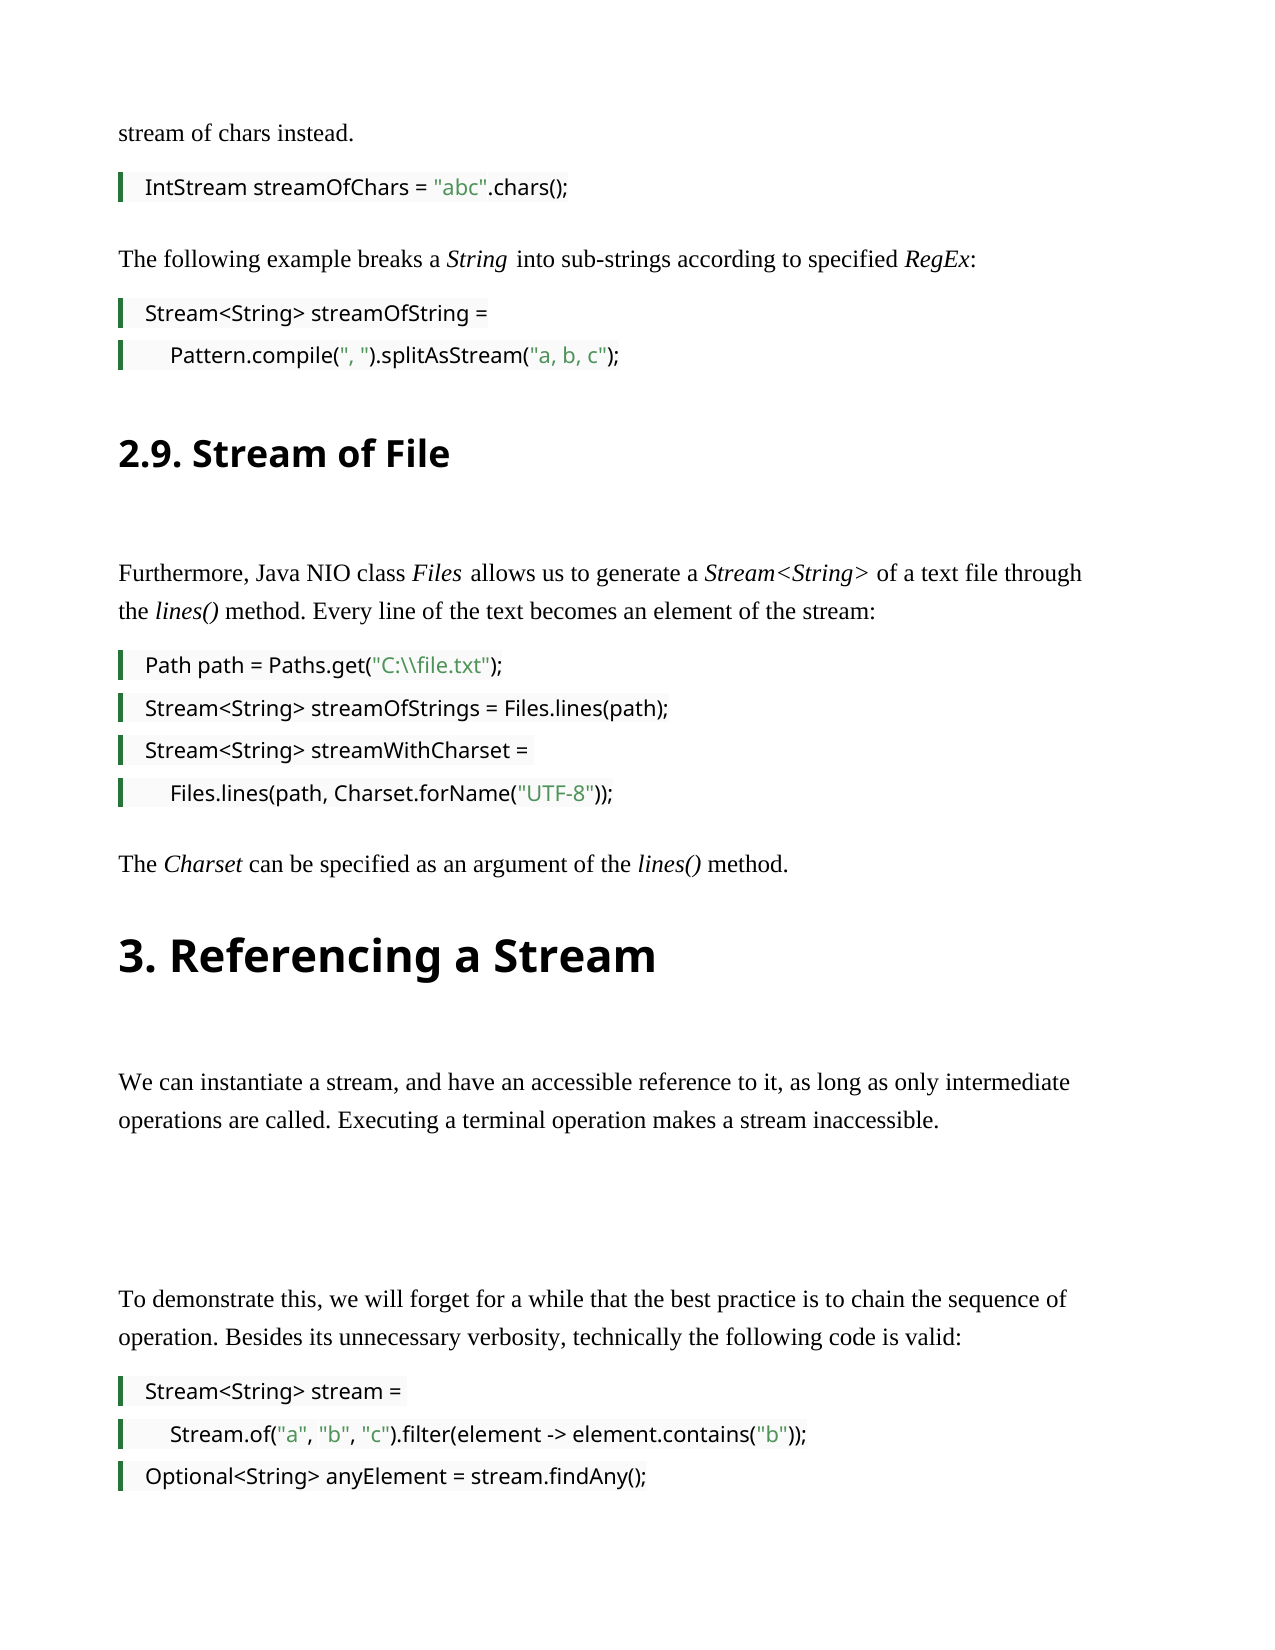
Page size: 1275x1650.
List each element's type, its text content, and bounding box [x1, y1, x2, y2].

text Stream<String> streamWithCharset = [123, 735, 1157, 765]
text To demonstrate this, we will forget for a while that the best practice is to chain the sequence of operation. Besides its unnecessary verbosity, technically the following code is valid: [118, 1284, 1157, 1351]
text The following example breaks a String into sub-strings according to specified RegEx: [118, 244, 1157, 273]
text Path path = Paths.get("C:\\file.txt"); [123, 650, 1157, 680]
subtitle 2.9. Stream of File [118, 427, 1157, 478]
text stream of chars instead. [118, 118, 1157, 147]
text Furthermore, Java NIO class Files allows us to generate a Stream<String> of a text file through the lines() method. Every line of the text becomes an element of the stream: [118, 558, 1157, 625]
subtitle 3. Referencing a Stream [118, 924, 1157, 986]
text IntStream streamOfChars = "abc".chars(); [123, 172, 1157, 202]
text Optional<String> anyElement = stream.findAny(); [123, 1461, 1157, 1491]
text Stream<String> stream = [123, 1376, 1157, 1406]
text Stream<String> streamOfString = [123, 298, 1157, 328]
text Stream.of("a", "b", "c").filter(element -> element.contains("b")); [123, 1419, 1157, 1449]
text Files.lines(path, Charset.forName("UTF-8")); [123, 778, 1157, 807]
text We can instantiate a stream, and have an accessible reference to it, as long as only intermediate operations are called. Executing a terminal operation makes a stream inaccessible. [118, 1067, 1157, 1134]
text Stream<String> streamOfStrings = Files.lines(path); [123, 693, 1157, 722]
text Pattern.compile(", ").splitAsStream("a, b, c"); [123, 340, 1157, 370]
text The Charset can be specified as an argument of the lines() method. [118, 849, 1157, 878]
